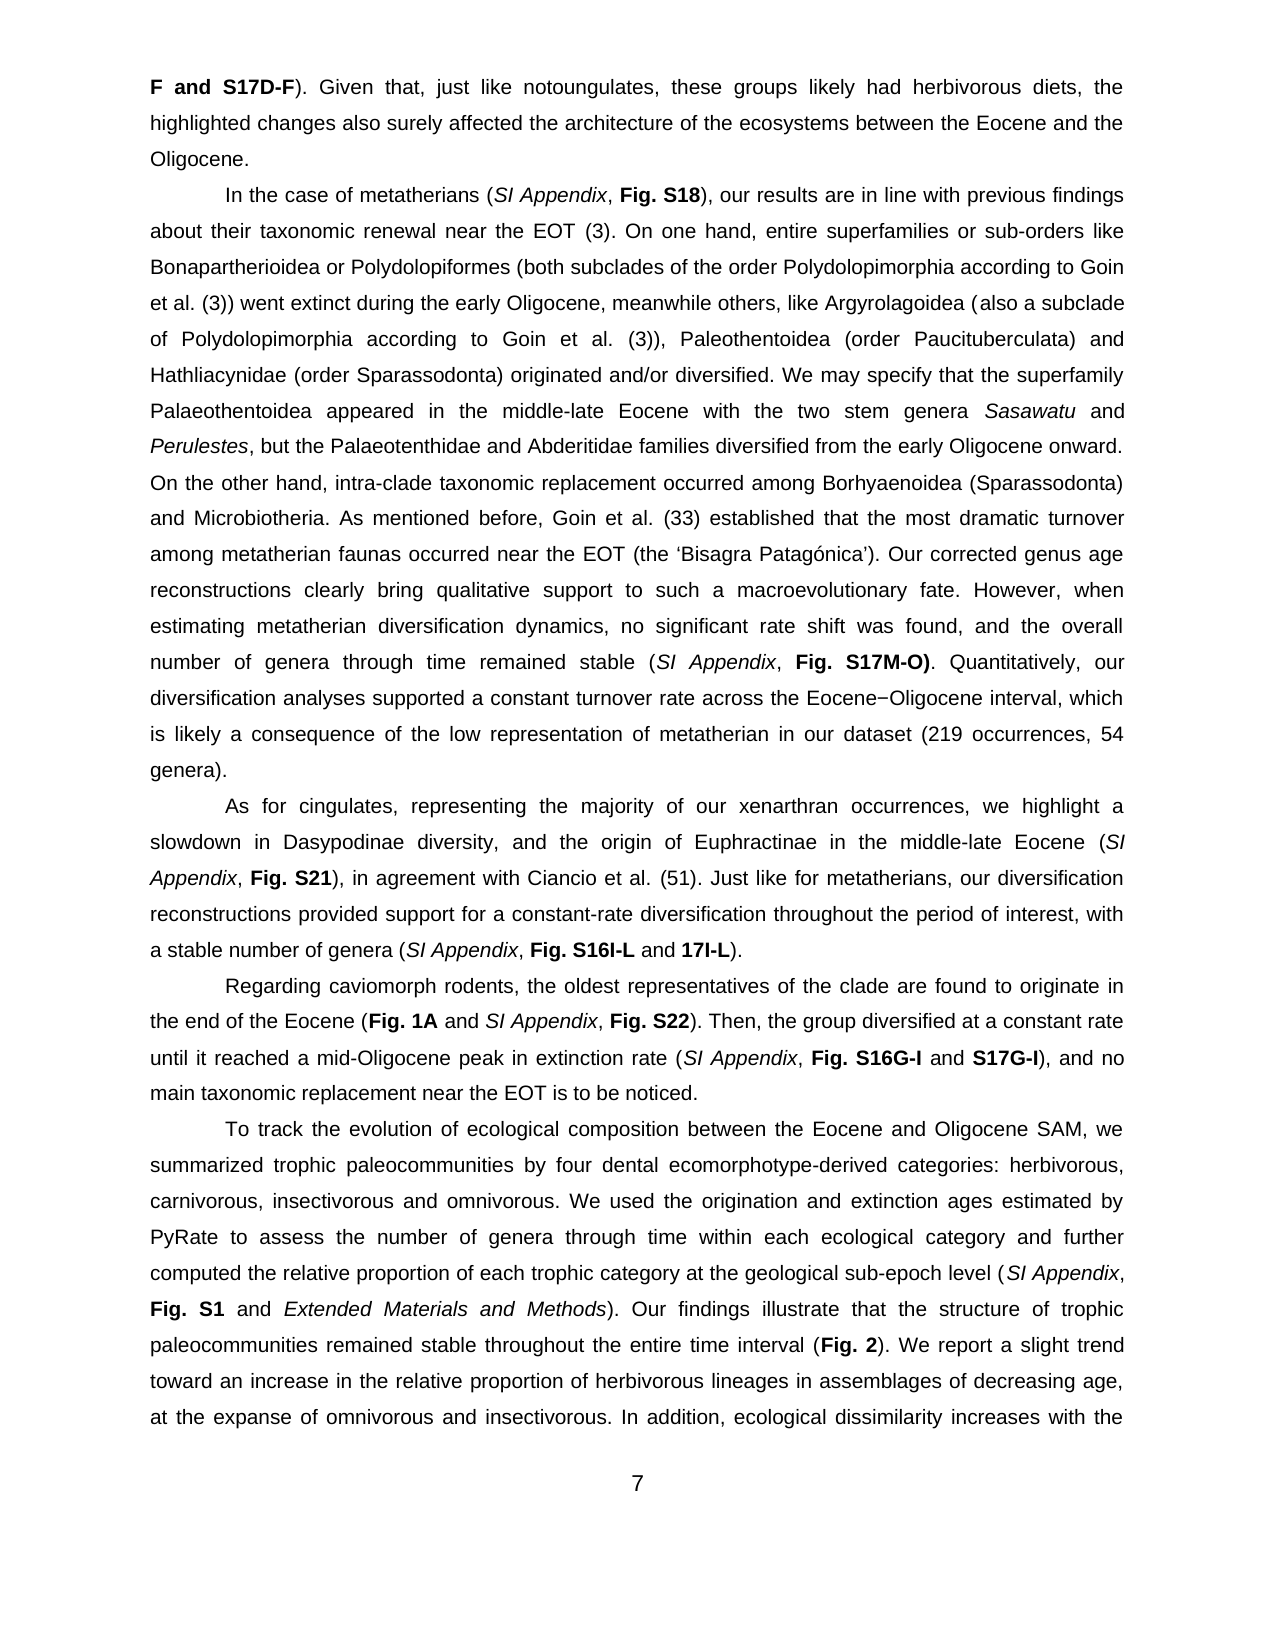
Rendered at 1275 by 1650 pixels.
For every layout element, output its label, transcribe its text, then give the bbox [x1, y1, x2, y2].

text As for cingulates, representing the majority of our xenarthran occurrences, we highlight a slowdown in Dasypodinae diversity, and the origin of Euphractinae in the middle-late Eocene (SI Appendix, Fig. S21), in agreement with Ciancio et al. (51). Just like for metatherians, our diversification reconstructions provided support for a constant-rate diversification throughout the period of interest, with a stable number of genera (SI Appendix, Fig. S16I-L and 17I-L). [150, 794, 1125, 961]
text Regarding caviomorph rodents, the oldest representatives of the clade are found to originate in the end of the Eocene (Fig. 1A and SI Appendix, Fig. S22). Then, the group diversified at a constant rate until it reached a mid-Oligocene peak in extinction rate (SI Appendix, Fig. S16G-I and S17G-I), and no main taxonomic replacement near the EOT is to be noticed. [150, 973, 1125, 1105]
text To track the evolution of ecological composition between the Eocene and Oligocene SAM, we summarized trophic paleocommunities by four dental ecomorphotype-derived categories: herbivorous, carnivorous, insectivorous and omnivorous. We used the origination and extinction ages estimated by PyRate to assess the number of genera through time within each ecological category and further computed the relative proportion of each trophic category at the geological sub-epoch level (SI Appendix, Fig. S1 and Extended Materials and Methods). Our findings illustrate that the structure of trophic paleocommunities remained stable throughout the entire time interval (Fig. 2). We report a slight trend toward an increase in the relative proportion of herbivorous lineages in assemblages of decreasing age, at the expanse of omnivorous and insectivorous. In addition, ecological dissimilarity increases with the [150, 1117, 1125, 1429]
text In the case of metatherians (SI Appendix, Fig. S18), our results are in line with previous findings about their taxonomic renewal near the EOT (3). On one hand, entire superfamilies or sub-orders like Bonapartherioidea or Polydolopiformes (both subclades of the order Polydolopimorphia according to Goin et al. (3)) went extinct during the early Oligocene, meanwhile others, like Argyrolagoidea (also a subclade of Polydolopimorphia according to Goin et al. (3)), Paleothentoidea (order Paucituberculata) and Hathliacynidae (order Sparassodonta) originated and/or diversified. We may specify that the superfamily Palaeothentoidea appeared in the middle-late Eocene with the two stem genera Sasawatu and Perulestes, but the Palaeotenthidae and Abderitidae families diversified from the early Oligocene onward. On the other hand, intra-clade taxonomic replacement occurred among Borhyaenoidea (Sparassodonta) and Microbiotheria. As mentioned before, Goin et al. (33) established that the most dramatic turnover among metatherian faunas occurred near the EOT (the ‘Bisagra Patagónica’). Our corrected genus age reconstructions clearly bring qualitative support to such a macroevolutionary fate. However, when estimating metatherian diversification dynamics, no significant rate shift was found, and the overall number of genera through time remained stable (SI Appendix, Fig. S17M-O). Quantitatively, our diversification analyses supported a constant turnover rate across the Eocene−Oligocene interval, which is likely a consequence of the low representation of metatherian in our dataset (219 occurrences, 54 genera). [150, 183, 1125, 782]
text F and S17D-F). Given that, just like notoungulates, these groups likely had herbivorous diets, the highlighted changes also surely affected the architecture of the ecosystems between the Eocene and the Oligocene. [150, 75, 1125, 171]
